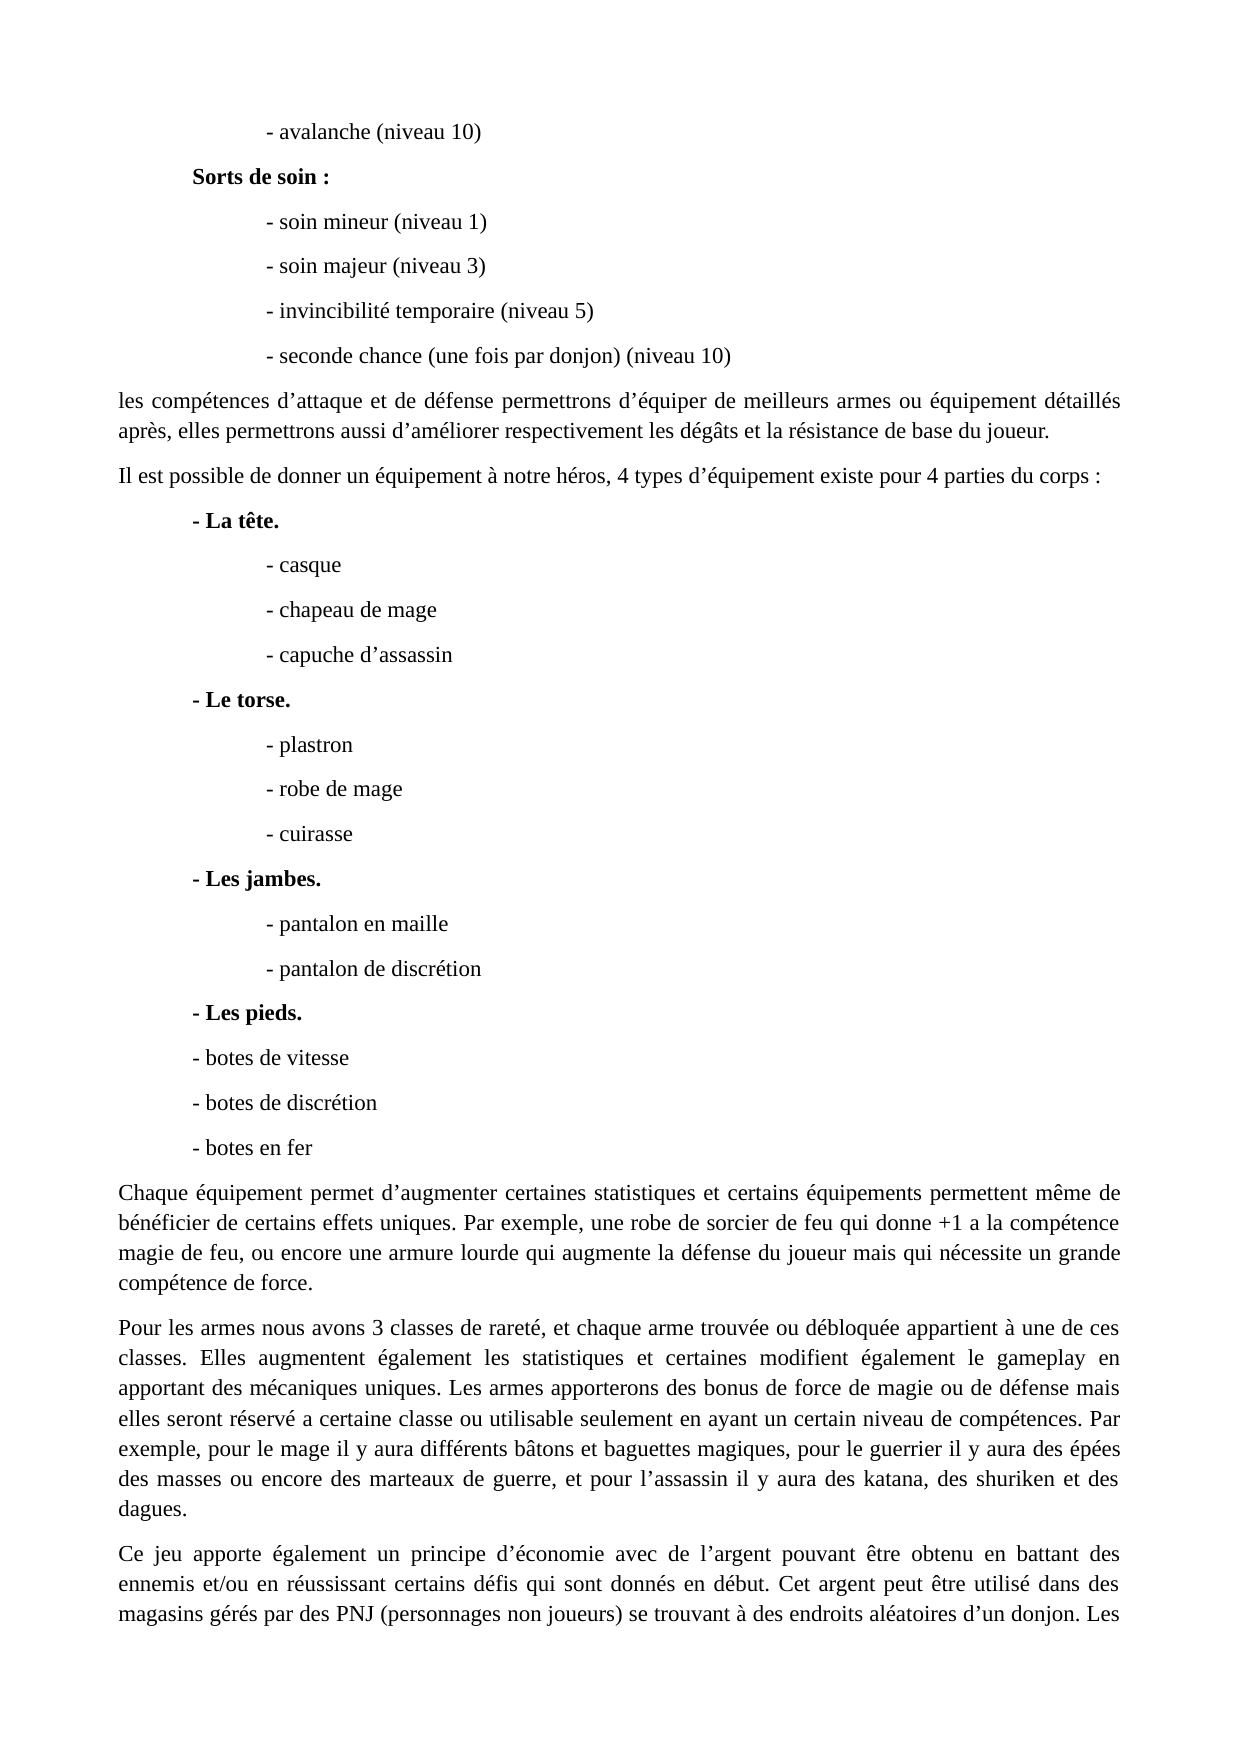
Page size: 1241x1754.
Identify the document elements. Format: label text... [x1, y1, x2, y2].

text - avalanche (niveau 10) [118, 118, 1122, 144]
text - botes en fer [118, 1134, 1122, 1160]
text Sorts de soin : [118, 163, 1122, 189]
text - invincibilité temporaire (niveau 5) [118, 297, 1122, 324]
text Il est possible de donner un équipement à notre héros, 4 types d’équipement existe pour 4 parties du corps : [118, 462, 1122, 488]
text les compétences d’attaque et de défense permettrons d’équiper de meilleurs armes ou équipement détaillés après, elles permettrons aussi d’améliorer respectivement les dégâts et la résistance de base du joueur. [118, 387, 1122, 443]
text - plastron [118, 731, 1122, 757]
text - pantalon en maille [118, 910, 1122, 936]
text Pour les armes nous avons 3 classes de rareté, et chaque arme trouvée ou débloquée appartient à une de ces classes. Elles augmentent également les statistiques et certaines modifient également le gameplay en apportant des mécaniques uniques. Les armes apporterons des bonus de force de magie ou de défense mais elles seront réservé a certaine classe ou utilisable seulement en ayant un certain niveau de compétences. Par exemple, pour le mage il y aura différents bâtons et baguettes magiques, pour le guerrier il y aura des épées des masses ou encore des marteaux de guerre, et pour l’assassin il y aura des katana, des shuriken et des dagues. [118, 1314, 1122, 1522]
text - botes de vitesse [118, 1044, 1122, 1071]
text - capuche d’assassin [118, 641, 1122, 667]
text - Le torse. [118, 686, 1122, 712]
text - robe de mage [118, 775, 1122, 802]
text - Les pieds. [118, 999, 1122, 1026]
text - La tête. [118, 507, 1122, 533]
text Ce jeu apporte également un principe d’économie avec de l’argent pouvant être obtenu en battant des ennemis et/ou en réussissant certains défis qui sont donnés en début. Cet argent peut être utilisé dans des magasins gérés par des PNJ (personnages non joueurs) se trouvant à des endroits aléatoires d’un donjon. Les [118, 1540, 1122, 1627]
text - soin majeur (niveau 3) [118, 252, 1122, 279]
text Chaque équipement permet d’augmenter certaines statistiques et certains équipements permettent même de bénéficier de certains effets uniques. Par exemple, une robe de sorcier de feu qui donne +1 a la compétence magie de feu, ou encore une armure lourde qui augmente la défense du joueur mais qui nécessite un grande compétence de force. [118, 1178, 1122, 1296]
text - pantalon de discrétion [118, 954, 1122, 981]
text - botes de discrétion [118, 1089, 1122, 1115]
text - soin mineur (niveau 1) [118, 208, 1122, 234]
text - chapeau de mage [118, 596, 1122, 623]
text - seconde chance (une fois par donjon) (niveau 10) [118, 342, 1122, 368]
text - casque [118, 551, 1122, 578]
text - Les jambes. [118, 865, 1122, 891]
text - cuirasse [118, 820, 1122, 847]
